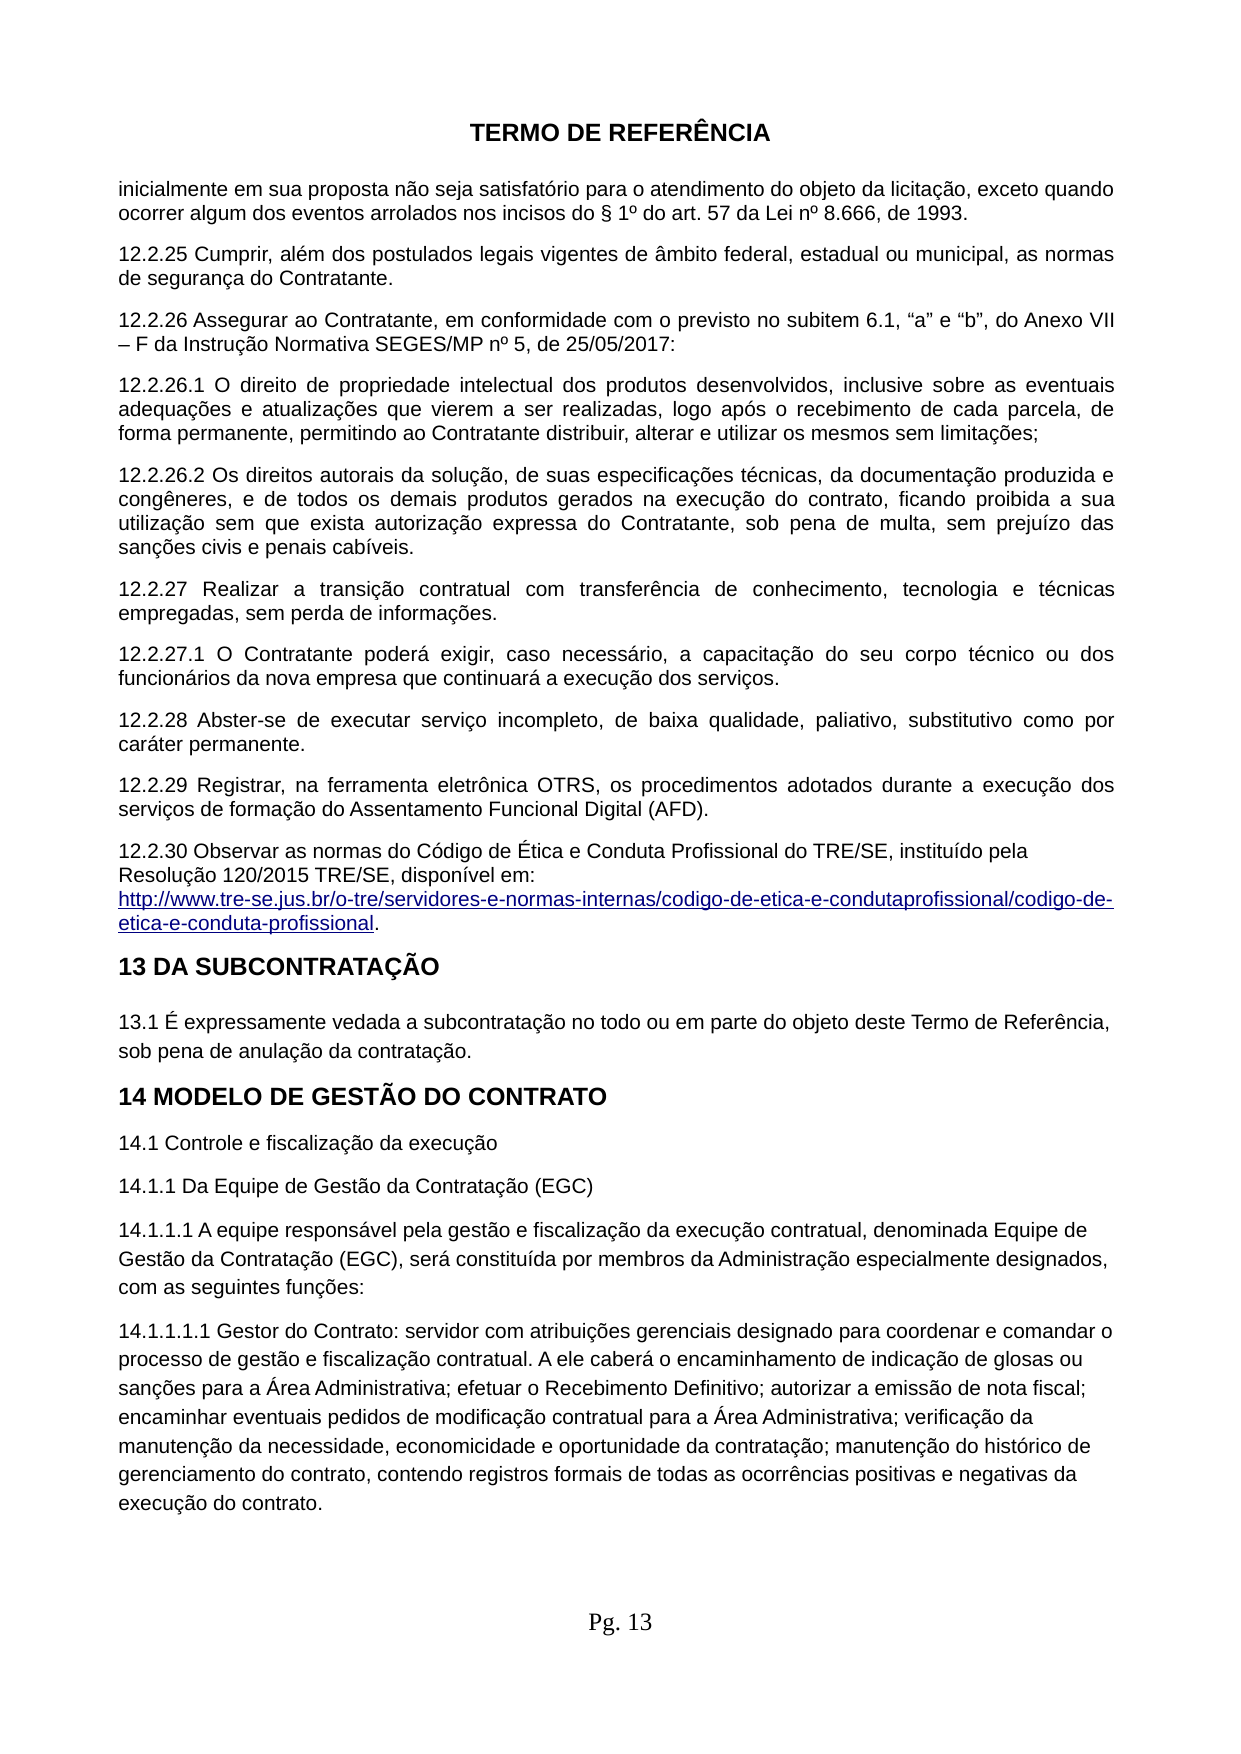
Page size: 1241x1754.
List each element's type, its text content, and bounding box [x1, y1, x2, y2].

text 12.2.25 Cumprir, além dos postulados legais vigentes de âmbito federal, estadual ou municipal, as normas de segurança do Contratante. [118, 242, 1116, 290]
text inicialmente em sua proposta não seja satisfatório para o atendimento do objeto da licitação, exceto quando ocorrer algum dos eventos arrolados nos incisos do § 1º do art. 57 da Lei nº 8.666, de 1993. [118, 176, 1116, 224]
text 12.2.28 Abster-se de executar serviço incompleto, de baixa qualidade, paliativo, substitutivo como por caráter permanente. [118, 708, 1116, 756]
text 12.2.30 Observar as normas do Código de Ética e Conduta Profissional do TRE/SE, instituído pela Resolução 120/2015 TRE/SE, disponível em: http://www.tre-se.jus.br/o-tre/servidores-e-normas-internas/codigo-de-etica-e-condutaprofissional/codigo-de-etica-e-conduta-profissional. [118, 839, 1116, 935]
text 12.2.27.1 O Contratante poderá exigir, caso necessário, a capacitação do seu corpo técnico ou dos funcionários da nova empresa que continuará a execução dos serviços. [118, 642, 1116, 690]
text 14.1.1.1.1 Gestor do Contrato: servidor com atribuições gerenciais designado para coordenar e comandar o processo de gestão e fiscalização contratual. A ele caberá o encaminhamento de indicação de glosas ou sanções para a Área Administrativa; efetuar o Recebimento Definitivo; autorizar a emissão de nota fiscal; encaminhar eventuais pedidos de modificação contratual para a Área Administrativa; verificação da manutenção da necessidade, economicidade e oportunidade da contratação; manutenção do histórico de gerenciamento do contrato, contendo registros formais de todas as ocorrências positivas e negativas da execução do contrato. [118, 1318, 1122, 1515]
text 12.2.26.1 O direito de propriedade intelectual dos produtos desenvolvidos, inclusive sobre as eventuais adequações e atualizações que vierem a ser realizadas, logo após o recebimento de cada parcela, de forma permanente, permitindo ao Contratante distribuir, alterar e utilizar os mesmos sem limitações; [118, 373, 1116, 445]
text 13 DA SUBCONTRATAÇÃO [118, 952, 1122, 981]
text 14.1.1 Da Equipe de Gestão da Contratação (EGC) [118, 1174, 1122, 1198]
text 14.1 Controle e fiscalização da execução [118, 1131, 1122, 1155]
text 12.2.27 Realizar a transição contratual com transferência de conhecimento, tecnologia e técnicas empregadas, sem perda de informações. [118, 576, 1116, 624]
text 12.2.26.2 Os direitos autorais da solução, de suas especificações técnicas, da documentação produzida e congêneres, e de todos os demais produtos gerados na execução do contrato, ficando proibida a sua utilização sem que exista autorização expressa do Contratante, sob pena de multa, sem prejuízo das sanções civis e penais cabíveis. [118, 463, 1116, 559]
text 13.1 É expressamente vedada a subcontratação no todo ou em parte do objeto deste Termo de Referência, sob pena de anulação da contratação. [118, 1010, 1122, 1063]
text 12.2.29 Registrar, na ferramenta eletrônica OTRS, os procedimentos adotados durante a execução dos serviços de formação do Assentamento Funcional Digital (AFD). [118, 773, 1116, 821]
text 12.2.26 Assegurar ao Contratante, em conformidade com o previsto no subitem 6.1, “a” e “b”, do Anexo VII – F da Instrução Normativa SEGES/MP nº 5, de 25/05/2017: [118, 308, 1116, 356]
text 14.1.1.1 A equipe responsável pela gestão e fiscalização da execução contratual, denominada Equipe de Gestão da Contratação (EGC), será constituída por membros da Administração especialmente designados, com as seguintes funções: [118, 1218, 1122, 1299]
text 14 MODELO DE GESTÃO DO CONTRATO [118, 1082, 1122, 1111]
